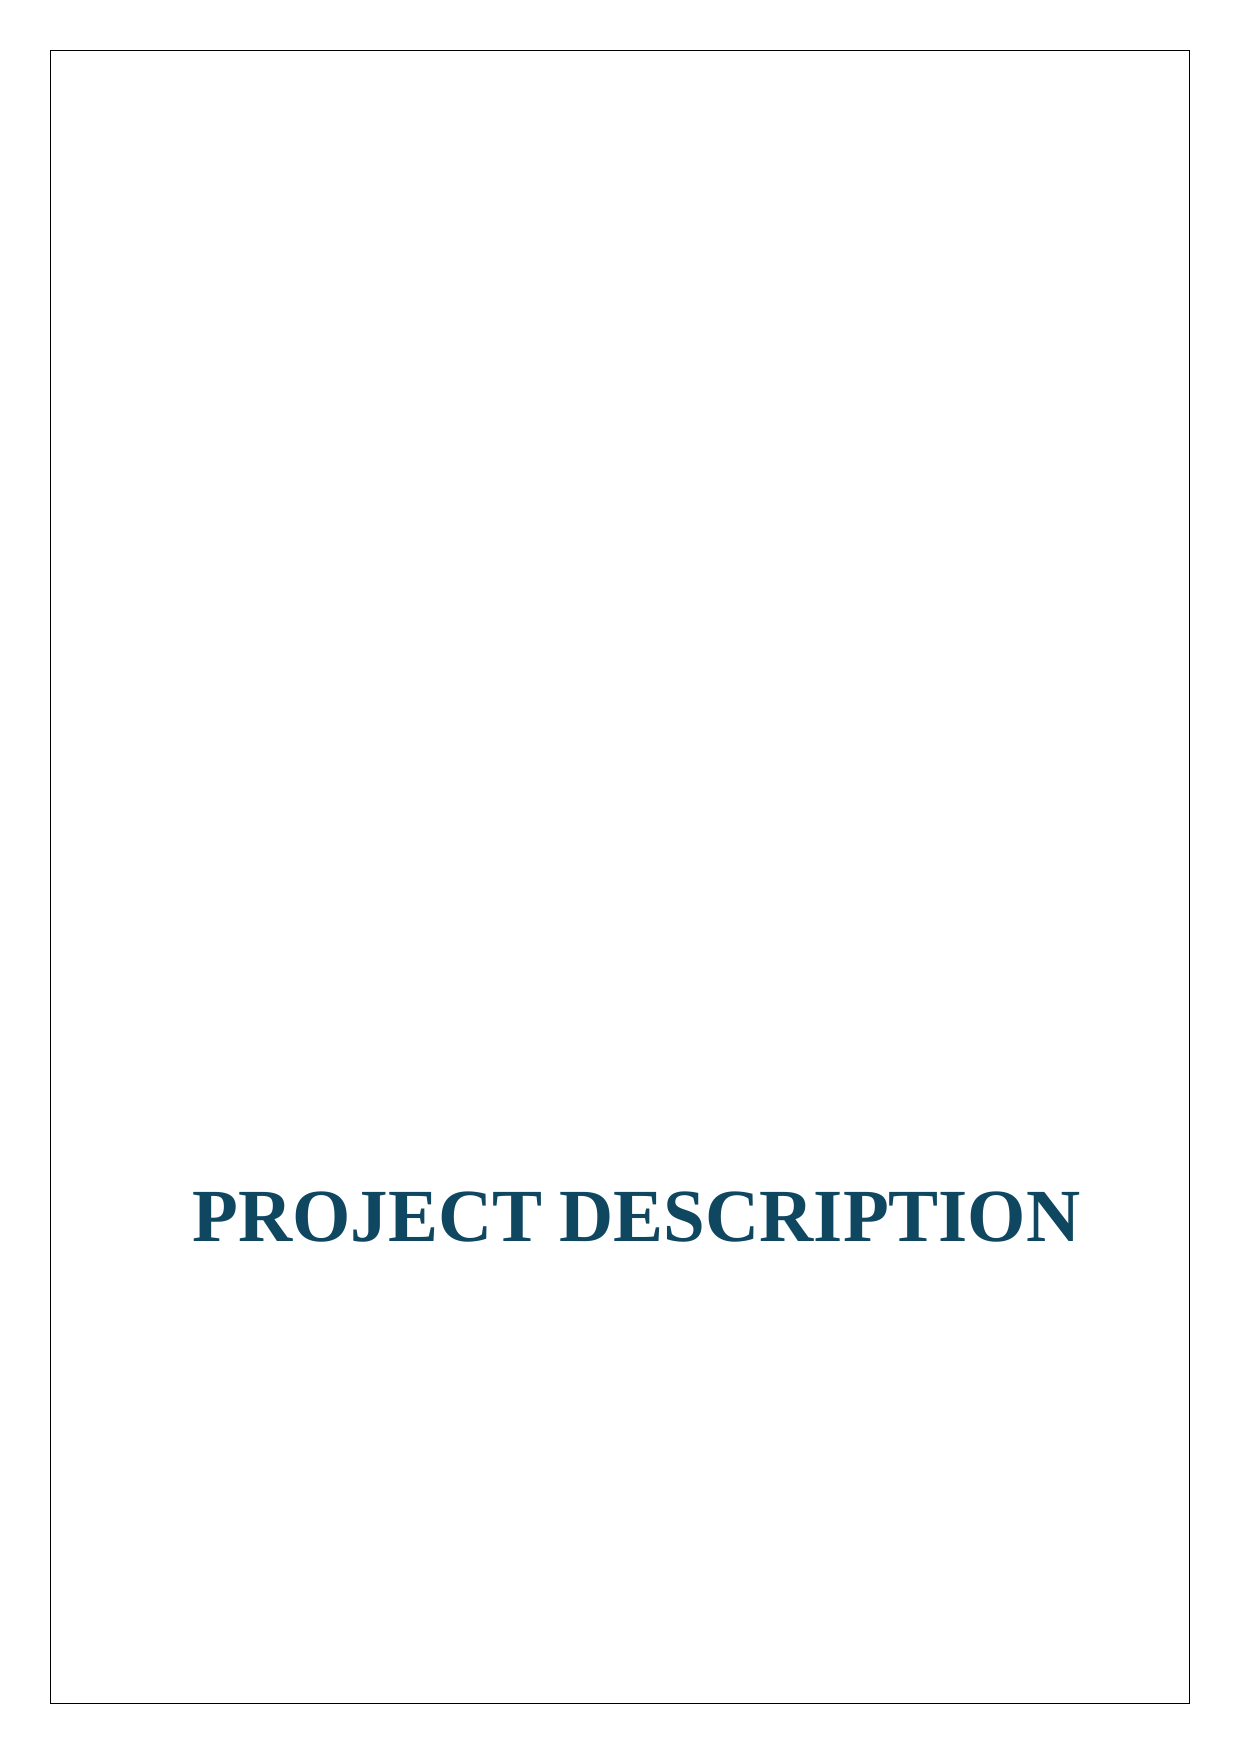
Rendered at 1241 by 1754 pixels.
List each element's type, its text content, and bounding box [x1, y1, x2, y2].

subtitle PROJECT DESCRIPTION [192, 1171, 1090, 1257]
